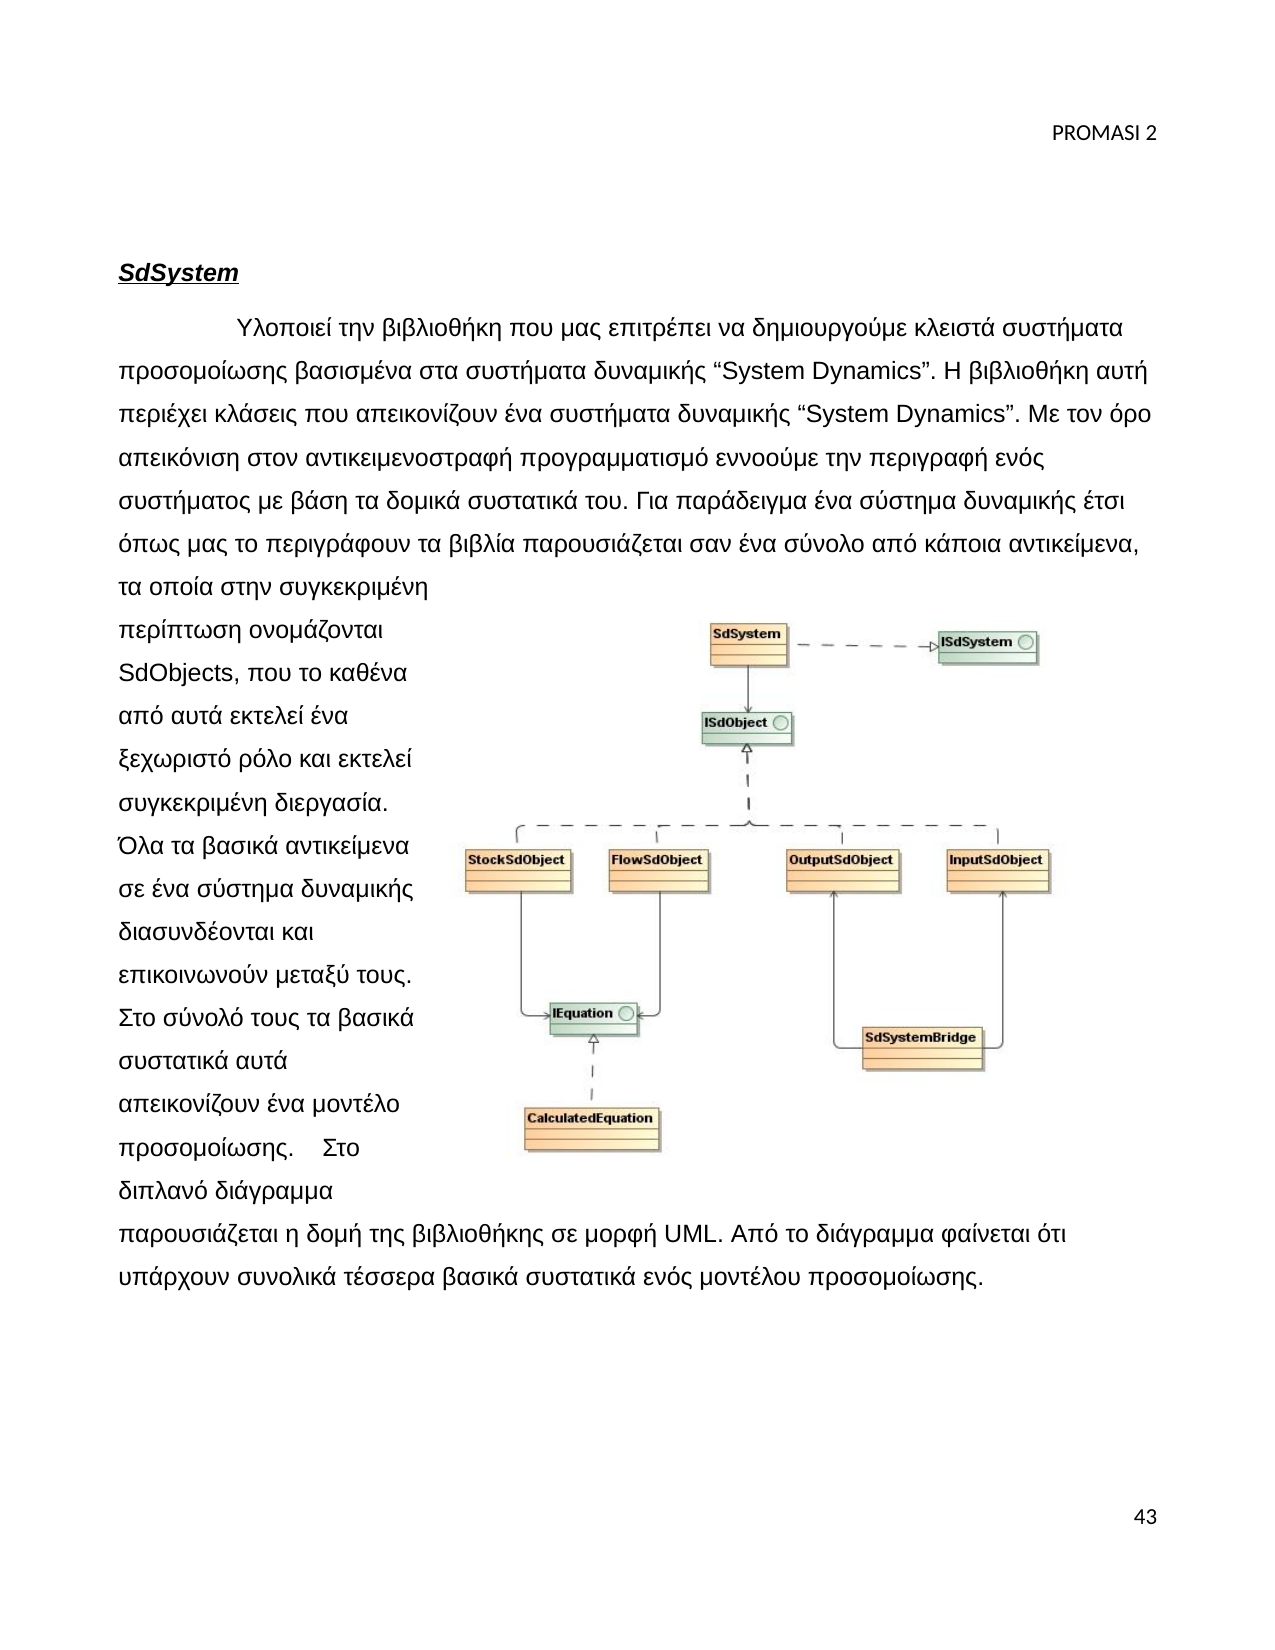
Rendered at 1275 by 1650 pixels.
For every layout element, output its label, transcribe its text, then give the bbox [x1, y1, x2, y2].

subtitle SdSystem [118, 258, 1157, 286]
text Υλοποιεί την βιβλιοθήκη που μας επιτρέπει να δημιουργούμε κλειστά συστήματα προσομοίωσης βασισμένα στα συστήματα δυναμικής “System Dynamics”. Η βιβλιοθήκη αυτή περιέχει κλάσεις που απεικονίζουν ένα συστήματα δυναμικής “System Dynamics”. Με τον όρο απεικόνιση στον αντικειμενοστραφή προγραμματισμό εννοούμε την περιγραφή ενός συστήματος με βάση τα δομικά συστατικά του. Για παράδειγμα ένα σύστημα δυναμικής έτσι όπως μας το περιγράφουν τα βιβλία παρουσιάζεται σαν ένα σύνολο από κάποια αντικείμενα, τα οποία στην συγκεκριμένη περίπτωση ονομάζονται SdObjects, που το καθένα από αυτά εκτελεί ένα ξεχωριστό ρόλο και εκτελεί συγκεκριμένη διεργασία. Όλα τα βασικά αντικείμενα σε ένα σύστημα δυναμικής διασυνδέονται και επικοινωνούν μεταξύ τους. Στο σύνολό τους τα βασικά συστατικά αυτά απεικονίζουν ένα μοντέλο προσομοίωσης. Στο διπλανό διάγραμμα παρουσιάζεται η δομή της βιβλιοθήκης σε μορφή UML. Από το διάγραμμα φαίνεται ότι υπάρχουν συνολικά τέσσερα βασικά συστατικά ενός μοντέλου προσομοίωσης. [118, 313, 1157, 1291]
picture [430, 584, 1129, 1201]
